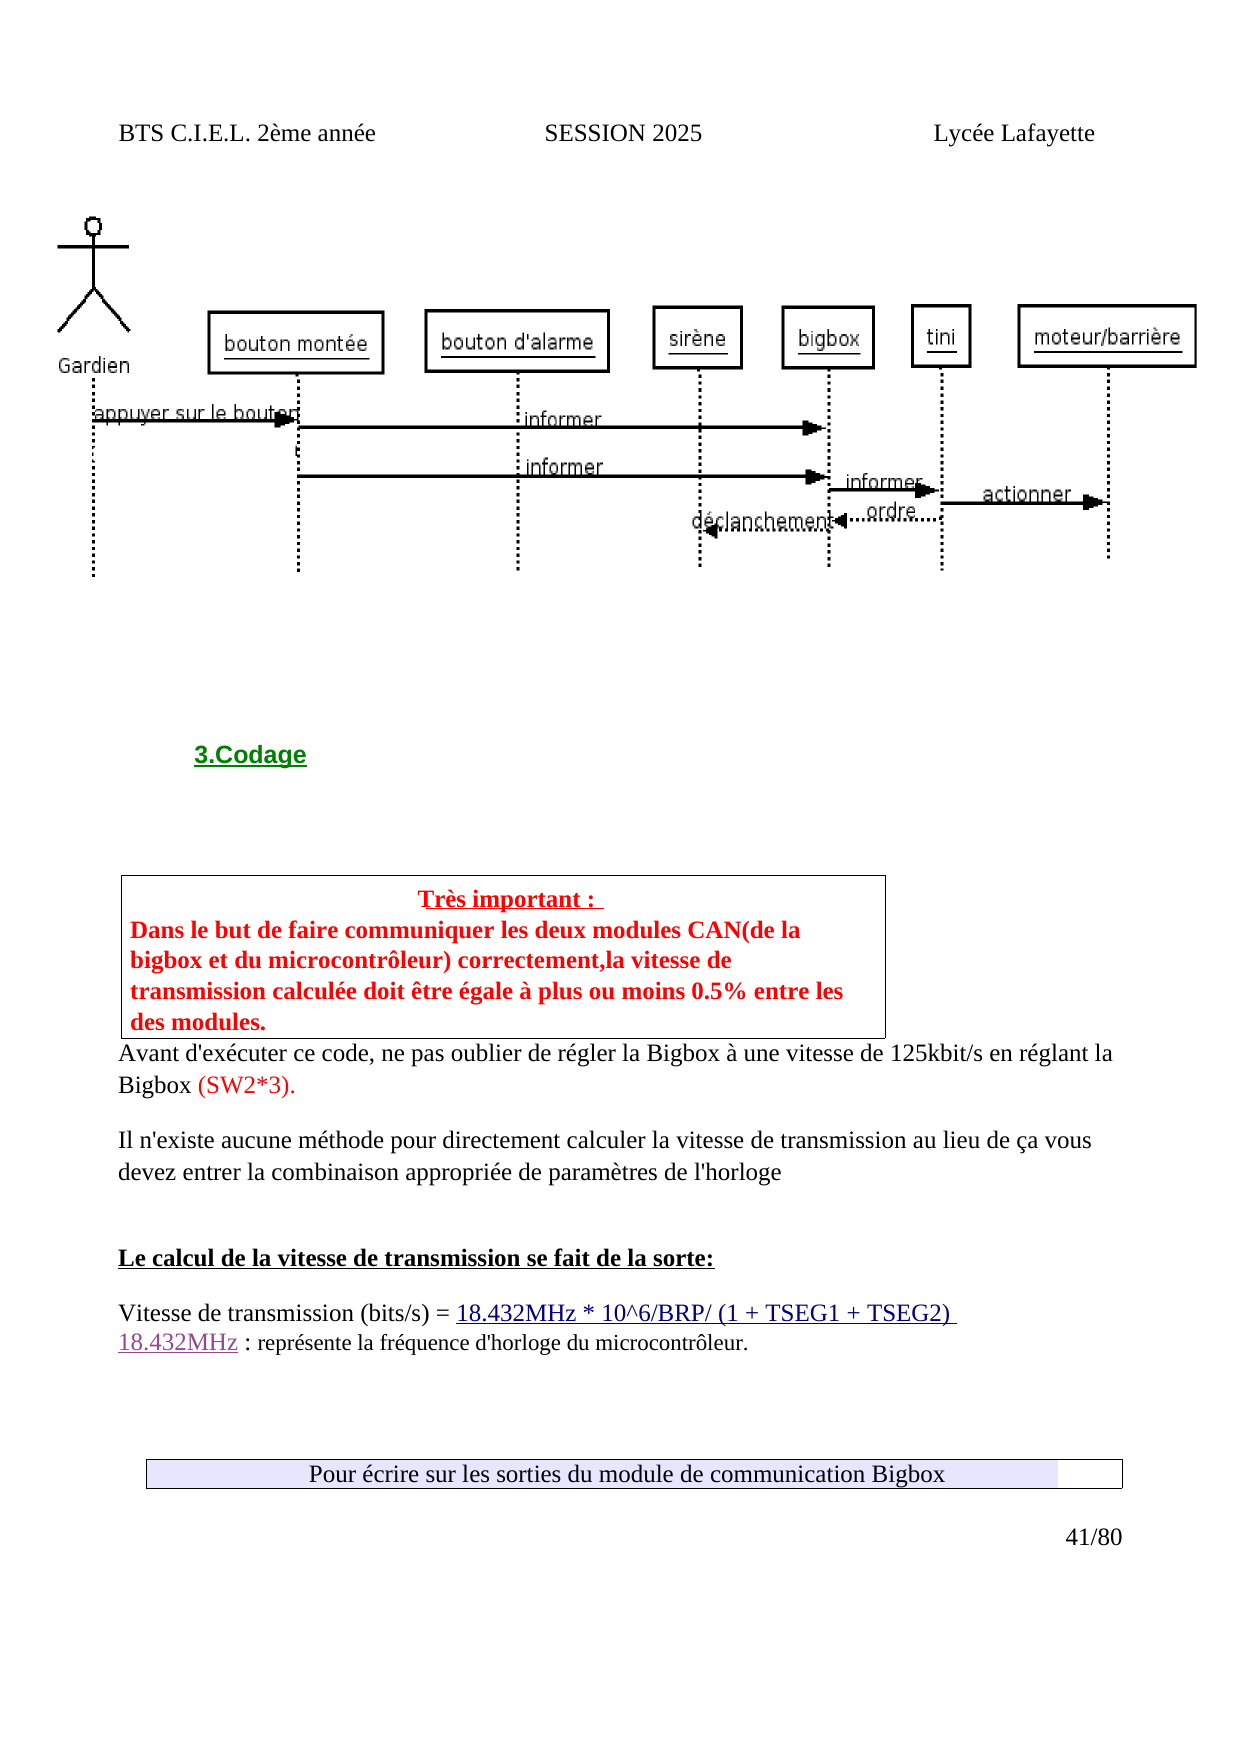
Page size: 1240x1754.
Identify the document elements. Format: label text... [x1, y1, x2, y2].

text Vitesse de transmission (bits/s) = 18.432MHz * 10^6/BRP/ (1 + TSEG1 + TSEG2) 18.432MHz : représente la fréquence d'horloge du microcontrôleur. [118, 1298, 1077, 1356]
text Le calcul de la vitesse de transmission se fait de la sorte: [118, 1243, 1122, 1272]
text Pour écrire sur les sorties du module de communication Bigbox [147, 1460, 1122, 1488]
text 3.Codage [118, 741, 1122, 769]
text Avant d'exécuter ce code, ne pas oublier de régler la Bigbox à une vitesse de 125kbit/s en réglant la Bigbox (SW2*3). [118, 1038, 1121, 1098]
table_header Très important : Dans le but de faire communiquer les deux modules CAN(de la bigbox et du microcontrôleur) correctement,la vitesse de transmission calculée doit être égale à plus ou moins 0.5% entre les des modules. [122, 876, 885, 1038]
picture [43, 203, 1197, 579]
text Il n'existe aucune méthode pour directement calculer la vitesse de transmission au lieu de ça vous devez entrer la combinaison appropriée de paramètres de l'horloge [118, 1125, 1121, 1186]
